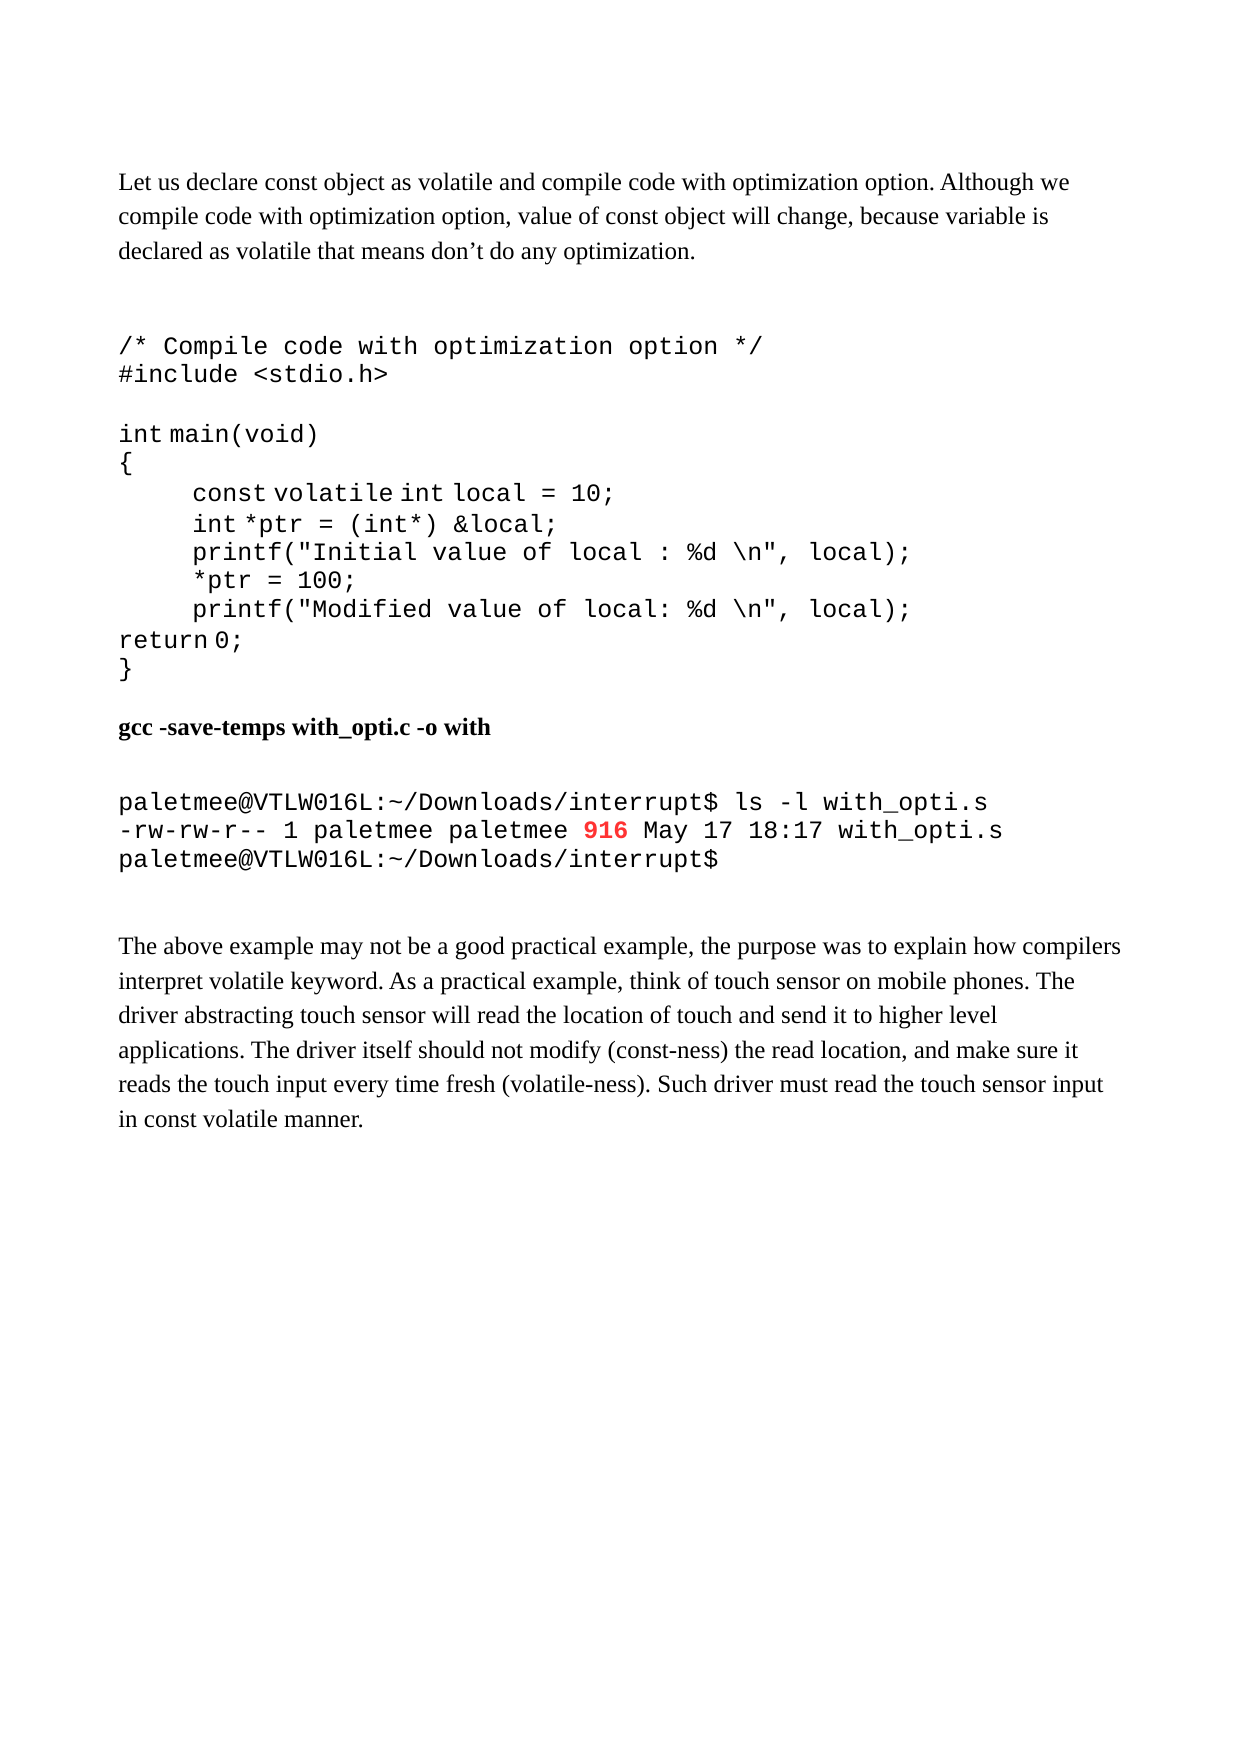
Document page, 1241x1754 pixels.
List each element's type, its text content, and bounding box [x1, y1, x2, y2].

text } [118, 656, 1122, 684]
text printf("Modified value of local: %d \n", local); [118, 596, 1122, 625]
text return 0; [118, 625, 1122, 656]
text paletmee@VTLW016L:~/Downloads/interrupt$ [118, 846, 1122, 874]
text const volatile int local = 10; [118, 478, 1122, 509]
text Let us declare const object as volatile and compile code with optimization option. Although we compile code with optimization option, value of const object will change, because variable is declared as volatile that means don’t do any optimization. [118, 167, 1122, 264]
text paletmee@VTLW016L:~/Downloads/interrupt$ ls -l with_opti.s [118, 789, 1122, 818]
text int *ptr = (int*) &local; [118, 509, 1122, 540]
text The above example may not be a good practical example, the purpose was to explain how compilers interpret volatile keyword. As a practical example, think of touch sensor on mobile phones. The driver abstracting touch sensor will read the location of touch and send it to higher level applications. The driver itself should not modify (const-ness) the read location, and make sure it reads the touch input every time fresh (volatile-ness). Such driver must read the touch sensor input in const volatile manner. [118, 931, 1122, 1132]
text /* Compile code with optimization option */ [118, 333, 1122, 362]
text int main(void) [118, 419, 1122, 450]
text printf("Initial value of local : %d \n", local); [118, 540, 1122, 568]
text gcc -save-temps with_opti.c -o with [118, 712, 1122, 741]
text *ptr = 100; [118, 568, 1122, 596]
text -rw-rw-r-- 1 paletmee paletmee 916 May 17 18:17 with_opti.s [118, 818, 1122, 846]
text { [118, 450, 1122, 478]
text #include <stdio.h> [118, 362, 1122, 390]
